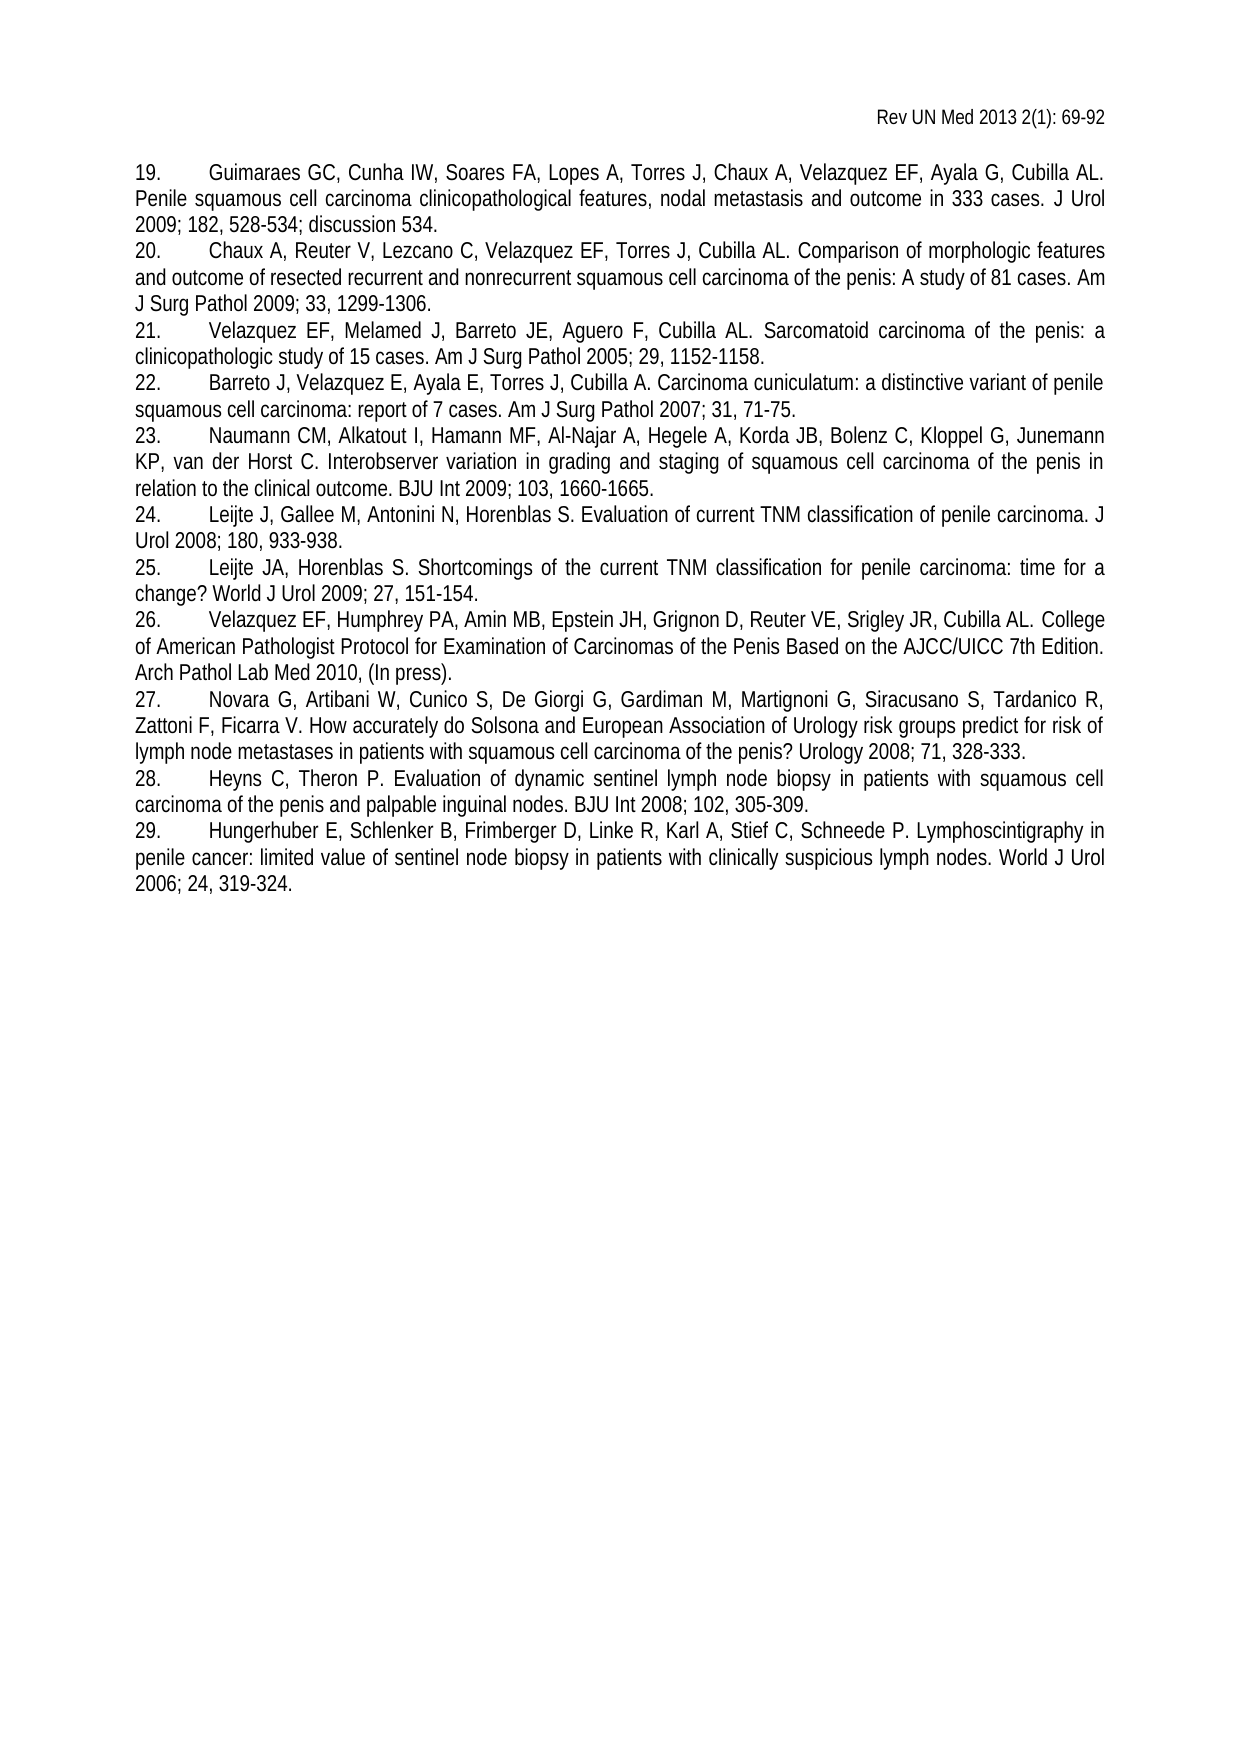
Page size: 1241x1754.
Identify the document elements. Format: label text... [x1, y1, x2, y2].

text 20. Chaux A, Reuter V, Lezcano C, Velazquez EF, Torres J, Cubilla AL. Comparison of morphologic features and outcome of resected recurrent and nonrecurrent squamous cell carcinoma of the penis: A study of 81 cases. Am J Surg Pathol 2009; 33, 1299-1306. [135, 237, 1105, 317]
text 19. Guimaraes GC, Cunha IW, Soares FA, Lopes A, Torres J, Chaux A, Velazquez EF, Ayala G, Cubilla AL. Penile squamous cell carcinoma clinicopathological features, nodal metastasis and outcome in 333 cases. J Urol 2009; 182, 528-534; discussion 534. [135, 158, 1105, 237]
text 24. Leijte J, Gallee M, Antonini N, Horenblas S. Evaluation of current TNM classification of penile carcinoma. J Urol 2008; 180, 933-938. [135, 501, 1105, 554]
text 25. Leijte JA, Horenblas S. Shortcomings of the current TNM classification for penile carcinoma: time for a change? World J Urol 2009; 27, 151-154. [135, 554, 1105, 606]
text 28. Heyns C, Theron P. Evaluation of dynamic sentinel lymph node biopsy in patients with squamous cell carcinoma of the penis and palpable inguinal nodes. BJU Int 2008; 102, 305-309. [135, 764, 1105, 817]
text 23. Naumann CM, Alkatout I, Hamann MF, Al-Najar A, Hegele A, Korda JB, Bolenz C, Kloppel G, Junemann KP, van der Horst C. Interobserver variation in grading and staging of squamous cell carcinoma of the penis in relation to the clinical outcome. BJU Int 2009; 103, 1660-1665. [135, 422, 1105, 501]
text 27. Novara G, Artibani W, Cunico S, De Giorgi G, Gardiman M, Martignoni G, Siracusano S, Tardanico R, Zattoni F, Ficarra V. How accurately do Solsona and European Association of Urology risk groups predict for risk of lymph node metastases in patients with squamous cell carcinoma of the penis? Urology 2008; 71, 328-333. [135, 686, 1105, 764]
text 21. Velazquez EF, Melamed J, Barreto JE, Aguero F, Cubilla AL. Sarcomatoid carcinoma of the penis: a clinicopathologic study of 15 cases. Am J Surg Pathol 2005; 29, 1152-1158. [135, 317, 1105, 369]
text 26. Velazquez EF, Humphrey PA, Amin MB, Epstein JH, Grignon D, Reuter VE, Srigley JR, Cubilla AL. College of American Pathologist Protocol for Examination of Carcinomas of the Penis Based on the AJCC/UICC 7th Edition. Arch Pathol Lab Med 2010, (In press). [135, 606, 1105, 686]
text 29. Hungerhuber E, Schlenker B, Frimberger D, Linke R, Karl A, Stief C, Schneede P. Lymphoscintigraphy in penile cancer: limited value of sentinel node biopsy in patients with clinically suspicious lymph nodes. World J Urol 2006; 24, 319-324. [135, 817, 1105, 896]
text 22. Barreto J, Velazquez E, Ayala E, Torres J, Cubilla A. Carcinoma cuniculatum: a distinctive variant of penile squamous cell carcinoma: report of 7 cases. Am J Surg Pathol 2007; 31, 71-75. [135, 369, 1105, 422]
